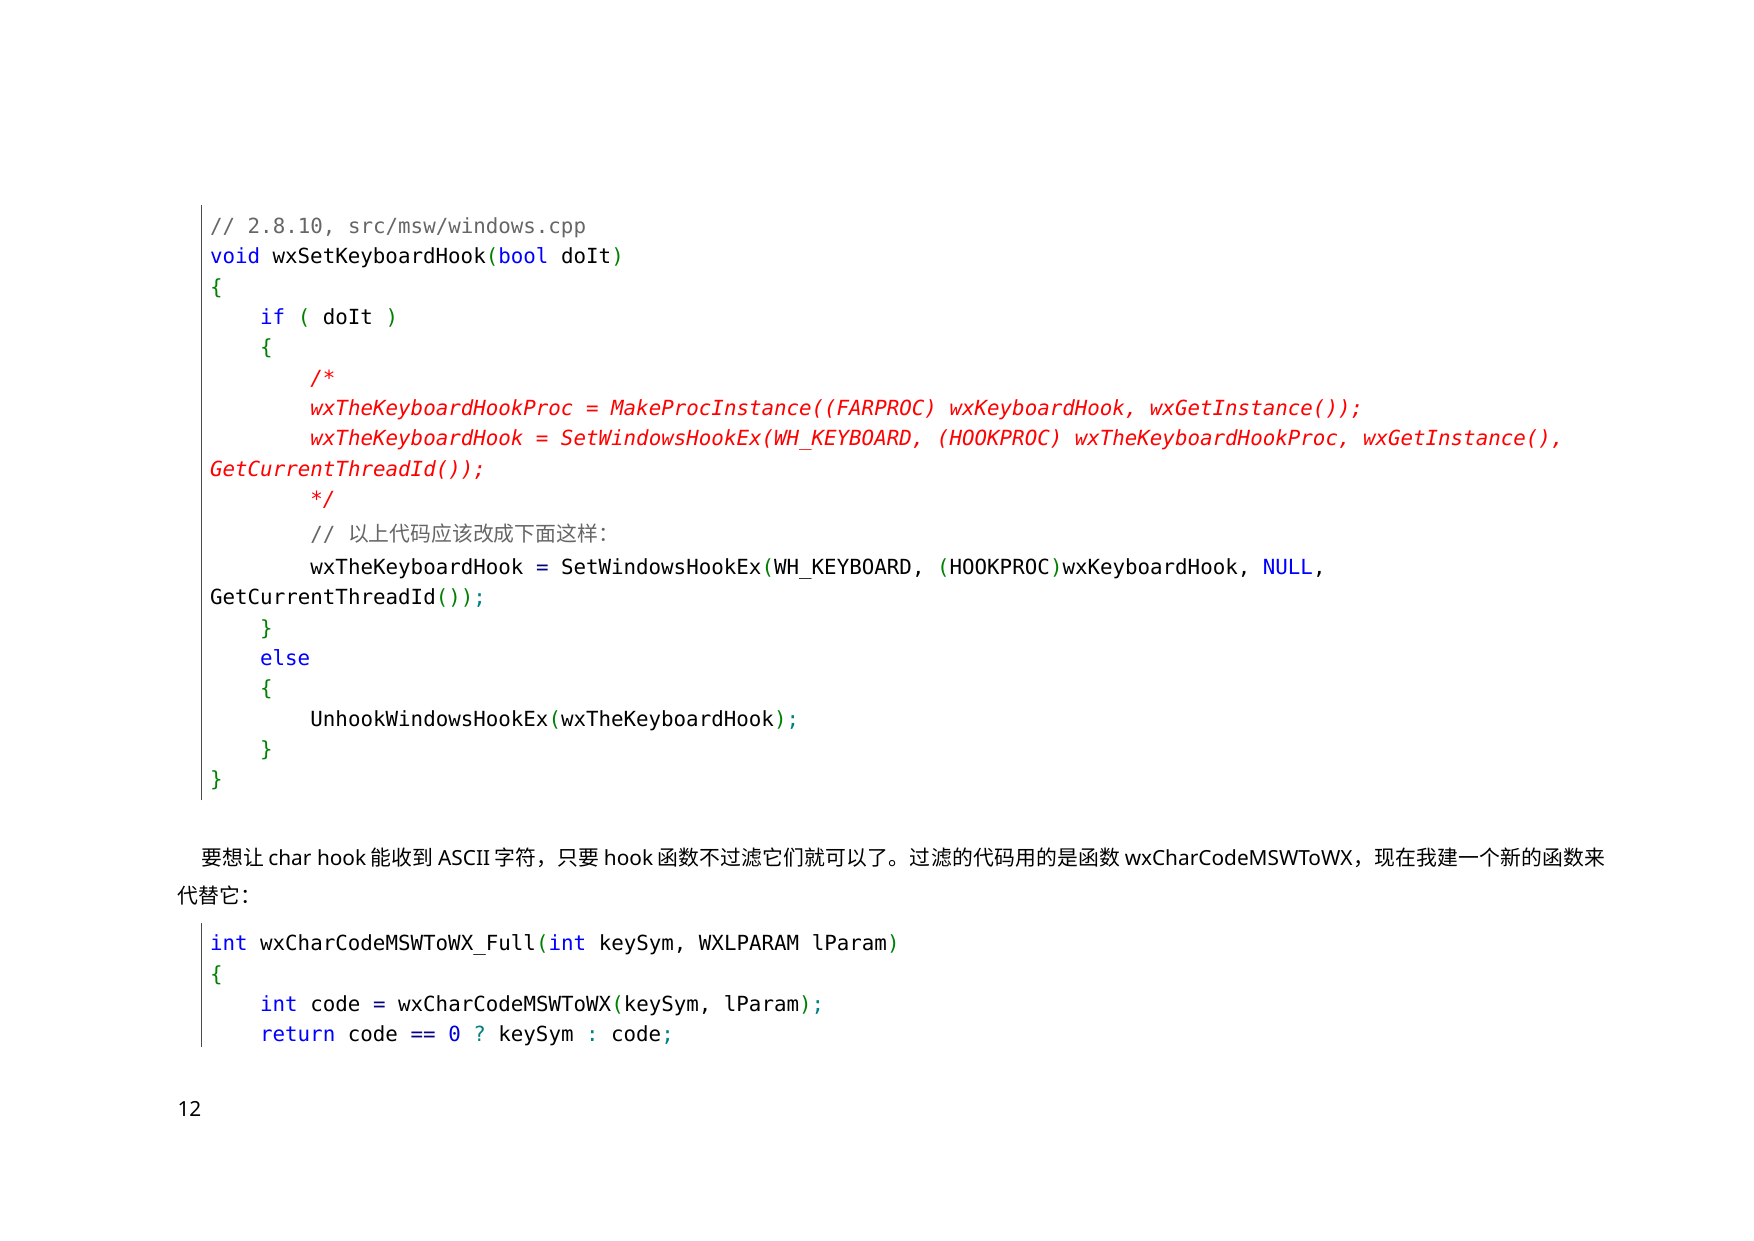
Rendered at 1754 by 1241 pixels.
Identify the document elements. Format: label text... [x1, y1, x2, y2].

text { [202, 266, 1605, 296]
text 要想让char hook能收到ASCII字符，只要hook函数不过滤它们就可以了。过滤的代码用的是函数wxCharCodeMSWToWX，现在我建一个新的函数来代替它： [177, 841, 1605, 909]
text UnhookWindowsHookEx(wxTheKeyboardHook); [202, 698, 1605, 728]
text } [202, 758, 1605, 800]
text /* [202, 357, 1605, 387]
text wxTheKeyboardHook = SetWindowsHookEx(WH_KEYBOARD, (HOOKPROC)wxKeyboardHook, NULL, GetCurrentThreadId()); [202, 546, 1605, 607]
text return code == 0 ? keySym : code; [202, 1013, 1605, 1047]
text */ [202, 478, 1605, 508]
text else [202, 637, 1605, 667]
text // 2.8.10, src/msw/windows.cpp [202, 205, 1605, 236]
text // 以上代码应该改成下面这样： [202, 508, 1605, 546]
text } [202, 607, 1605, 637]
text int code = wxCharCodeMSWToWX(keySym, lParam); [202, 983, 1605, 1013]
text int wxCharCodeMSWToWX_Full(int keySym, WXLPARAM lParam) [201, 922, 1605, 953]
text void wxSetKeyboardHook(bool doIt) [202, 236, 1605, 266]
text { [202, 667, 1605, 698]
text { [202, 953, 1605, 983]
text } [202, 728, 1605, 758]
text wxTheKeyboardHook = SetWindowsHookEx(WH_KEYBOARD, (HOOKPROC) wxTheKeyboardHookProc, wxGetInstance(), GetCurrentThreadId()); [202, 417, 1605, 478]
text { [202, 327, 1605, 357]
text if ( doIt ) [202, 296, 1605, 327]
text wxTheKeyboardHookProc = MakeProcInstance((FARPROC) wxKeyboardHook, wxGetInstance()); [202, 387, 1605, 417]
